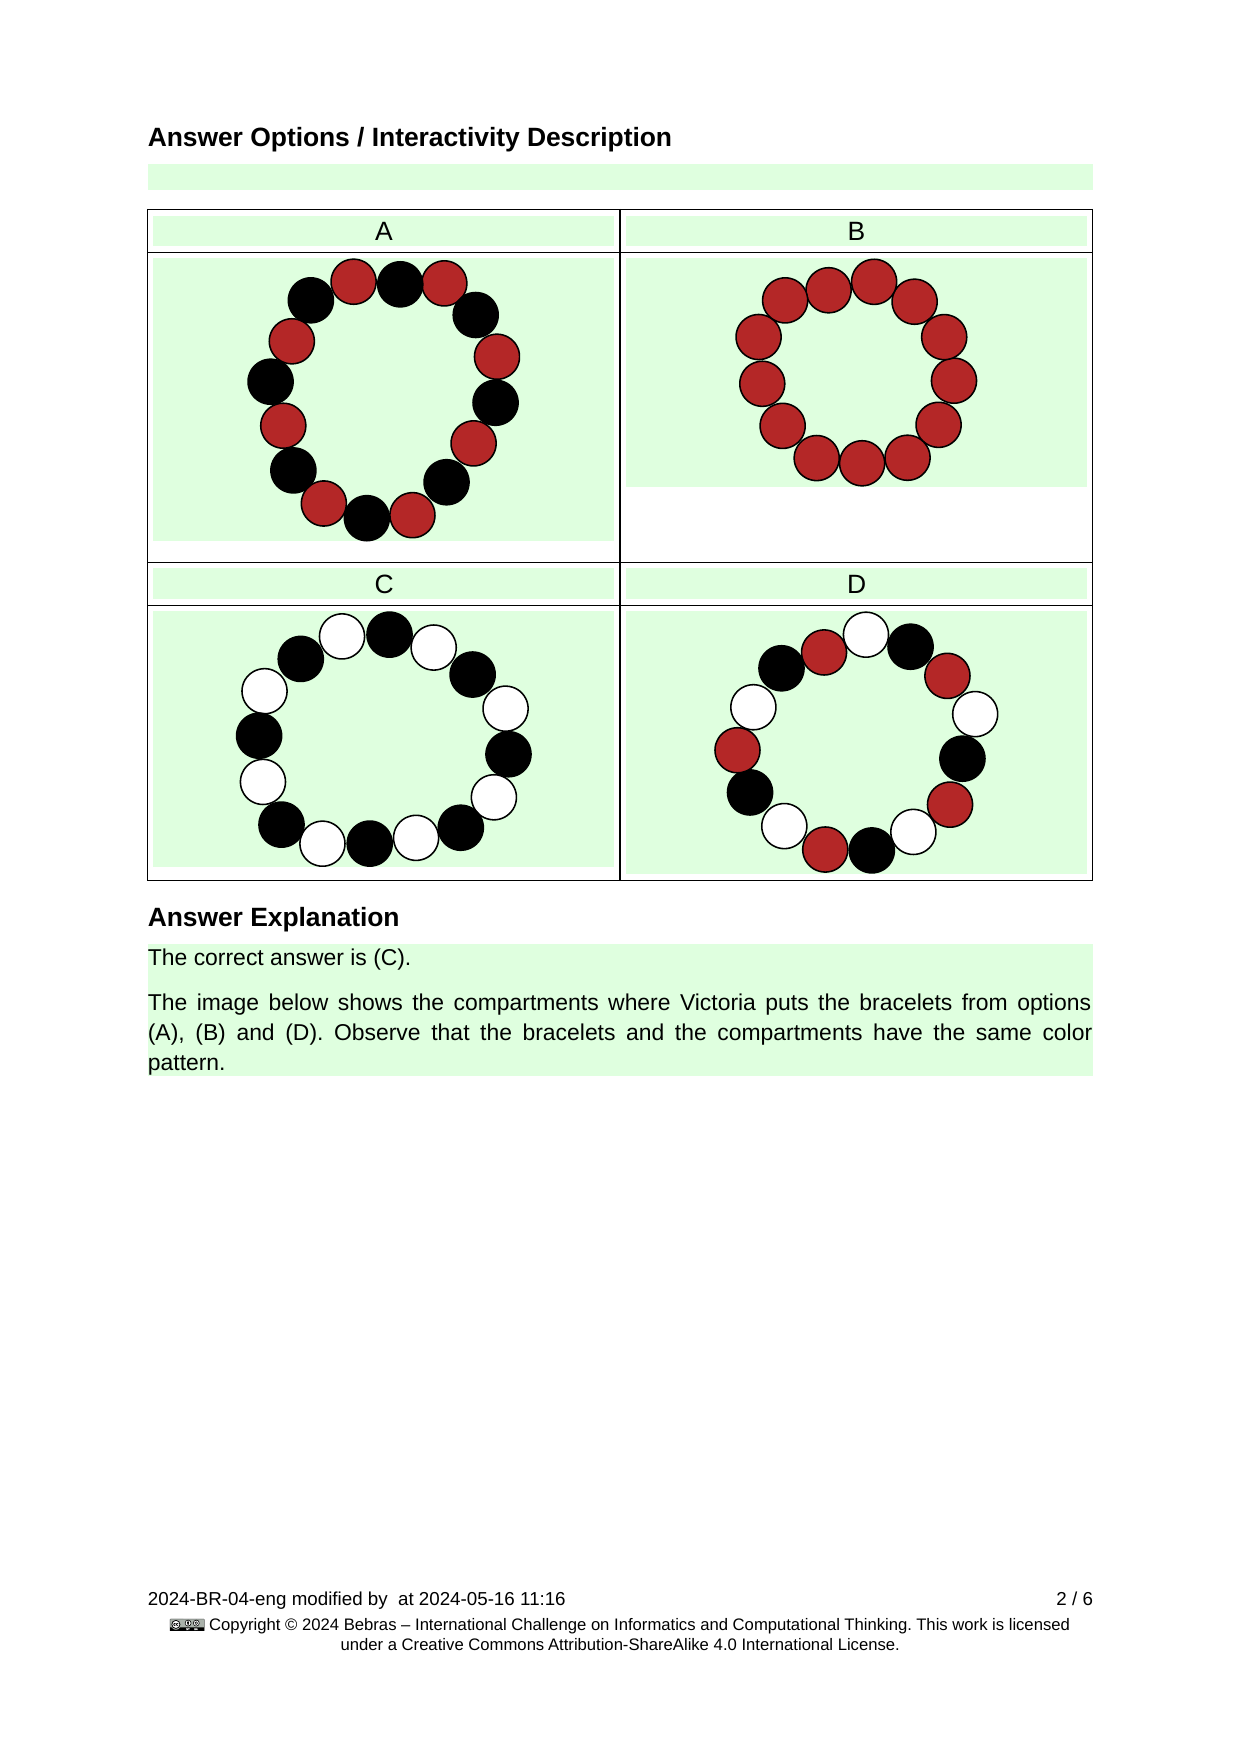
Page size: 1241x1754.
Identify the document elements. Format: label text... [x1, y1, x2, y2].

text The image below shows the compartments where Victoria puts the bracelets from options (A), (B) and (D). Observe that the bracelets and the compartments have the same color pattern. [148, 989, 1093, 1076]
table_cell [148, 606, 619, 879]
text The correct answer is (C). [148, 944, 1093, 971]
table_cell [148, 253, 619, 562]
subtitle Answer Options / Interactivity Description [148, 121, 1093, 152]
table_cell C [148, 563, 619, 604]
table_cell [621, 606, 1092, 879]
table_header B [621, 210, 1092, 252]
table_header A [148, 210, 619, 252]
table_cell [621, 253, 1092, 562]
subtitle Answer Explanation [148, 901, 1093, 932]
table_cell D [621, 563, 1092, 604]
